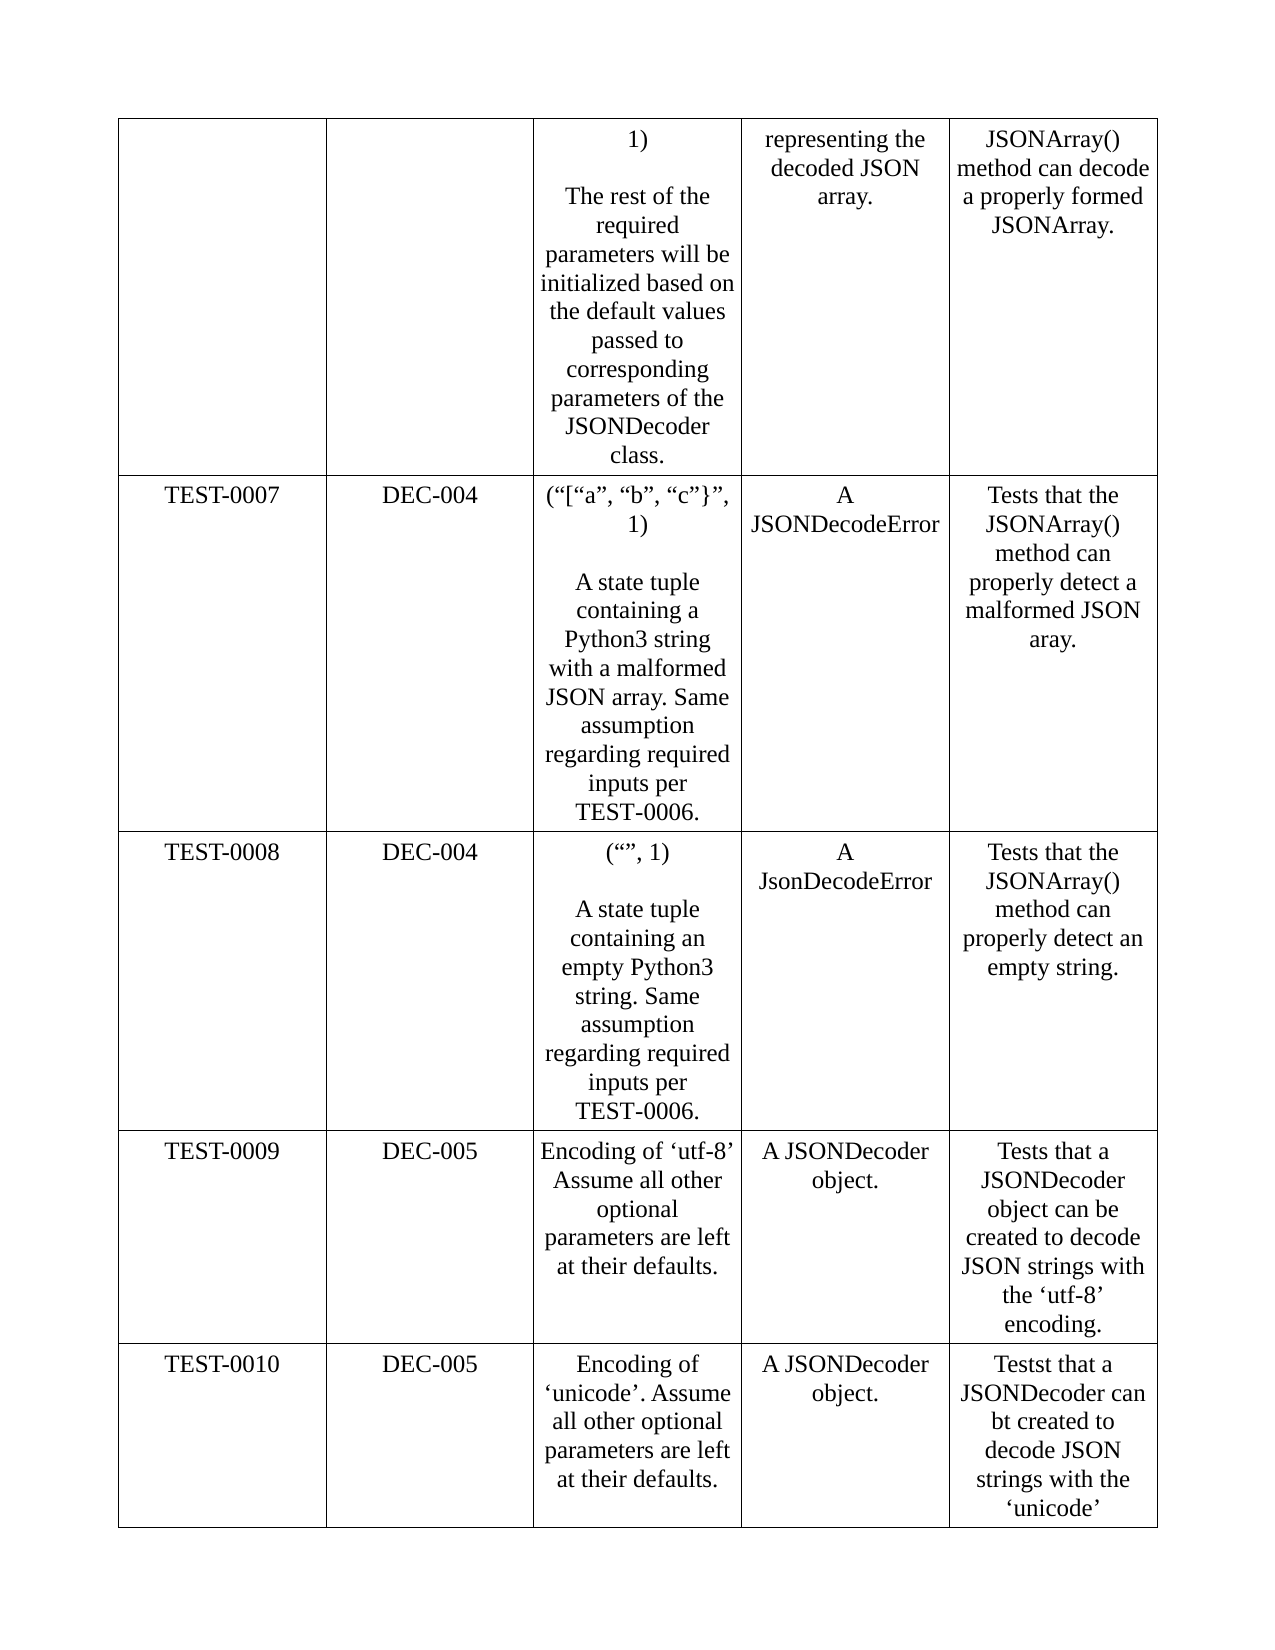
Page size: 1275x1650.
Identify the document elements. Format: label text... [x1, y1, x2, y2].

table_cell TEST-0009 [119, 1131, 326, 1343]
table_cell (“”, 1) A state tuple containing an empty Python3 string. Same assumption regarding required inputs per TEST‑0006. [534, 832, 741, 1130]
table_cell DEC-005 [327, 1344, 533, 1527]
table_cell Tests that the JSONArray() method can properly detect a malformed JSON aray. [950, 476, 1157, 831]
table_cell TEST-0007 [119, 476, 326, 831]
table_cell TEST-0008 [119, 832, 326, 1130]
table_cell Tests that the JSONArray() method can properly detect an empty string. [950, 832, 1157, 1130]
table_cell Testst that a JSONDecoder can bt created to decode JSON strings with the ‘unicode’ [950, 1344, 1157, 1527]
table_cell Tests that a JSONDecoder object can be created to decode JSON strings with the ‘utf‑8’ encoding. [950, 1131, 1157, 1343]
table_cell DEC-004 [327, 832, 533, 1130]
table_cell Encoding of ‘unicode’. Assume all other optional parameters are left at their defaults. [534, 1344, 741, 1527]
table_cell DEC-004 [327, 476, 533, 831]
table_cell A JSONDecodeError [742, 476, 949, 831]
table_cell TEST-0010 [119, 1344, 326, 1527]
table_cell A JsonDecodeError [742, 832, 949, 1130]
table_cell DEC-005 [327, 1131, 533, 1343]
table_cell Encoding of ‘utf-8’ Assume all other optional parameters are left at their defaults. [534, 1131, 741, 1343]
table_cell A JSONDecoder object. [742, 1344, 949, 1527]
table_cell (“[“a”, “b”, “c”}”, 1) A state tuple containing a Python3 string with a malformed JSON array. Same assumption regarding required inputs per TEST‑0006. [534, 476, 741, 831]
table_cell [119, 119, 326, 475]
table_cell A JSONDecoder object. [742, 1131, 949, 1343]
table_cell 1) The rest of the required parameters will be initialized based on the default values passed to corresponding parameters of the JSONDecoder class. [534, 119, 741, 475]
table_cell JSONArray() method can decode a properly formed JSONArray. [950, 119, 1157, 475]
table_cell representing the decoded JSON array. [742, 119, 949, 475]
table_cell [327, 119, 533, 475]
